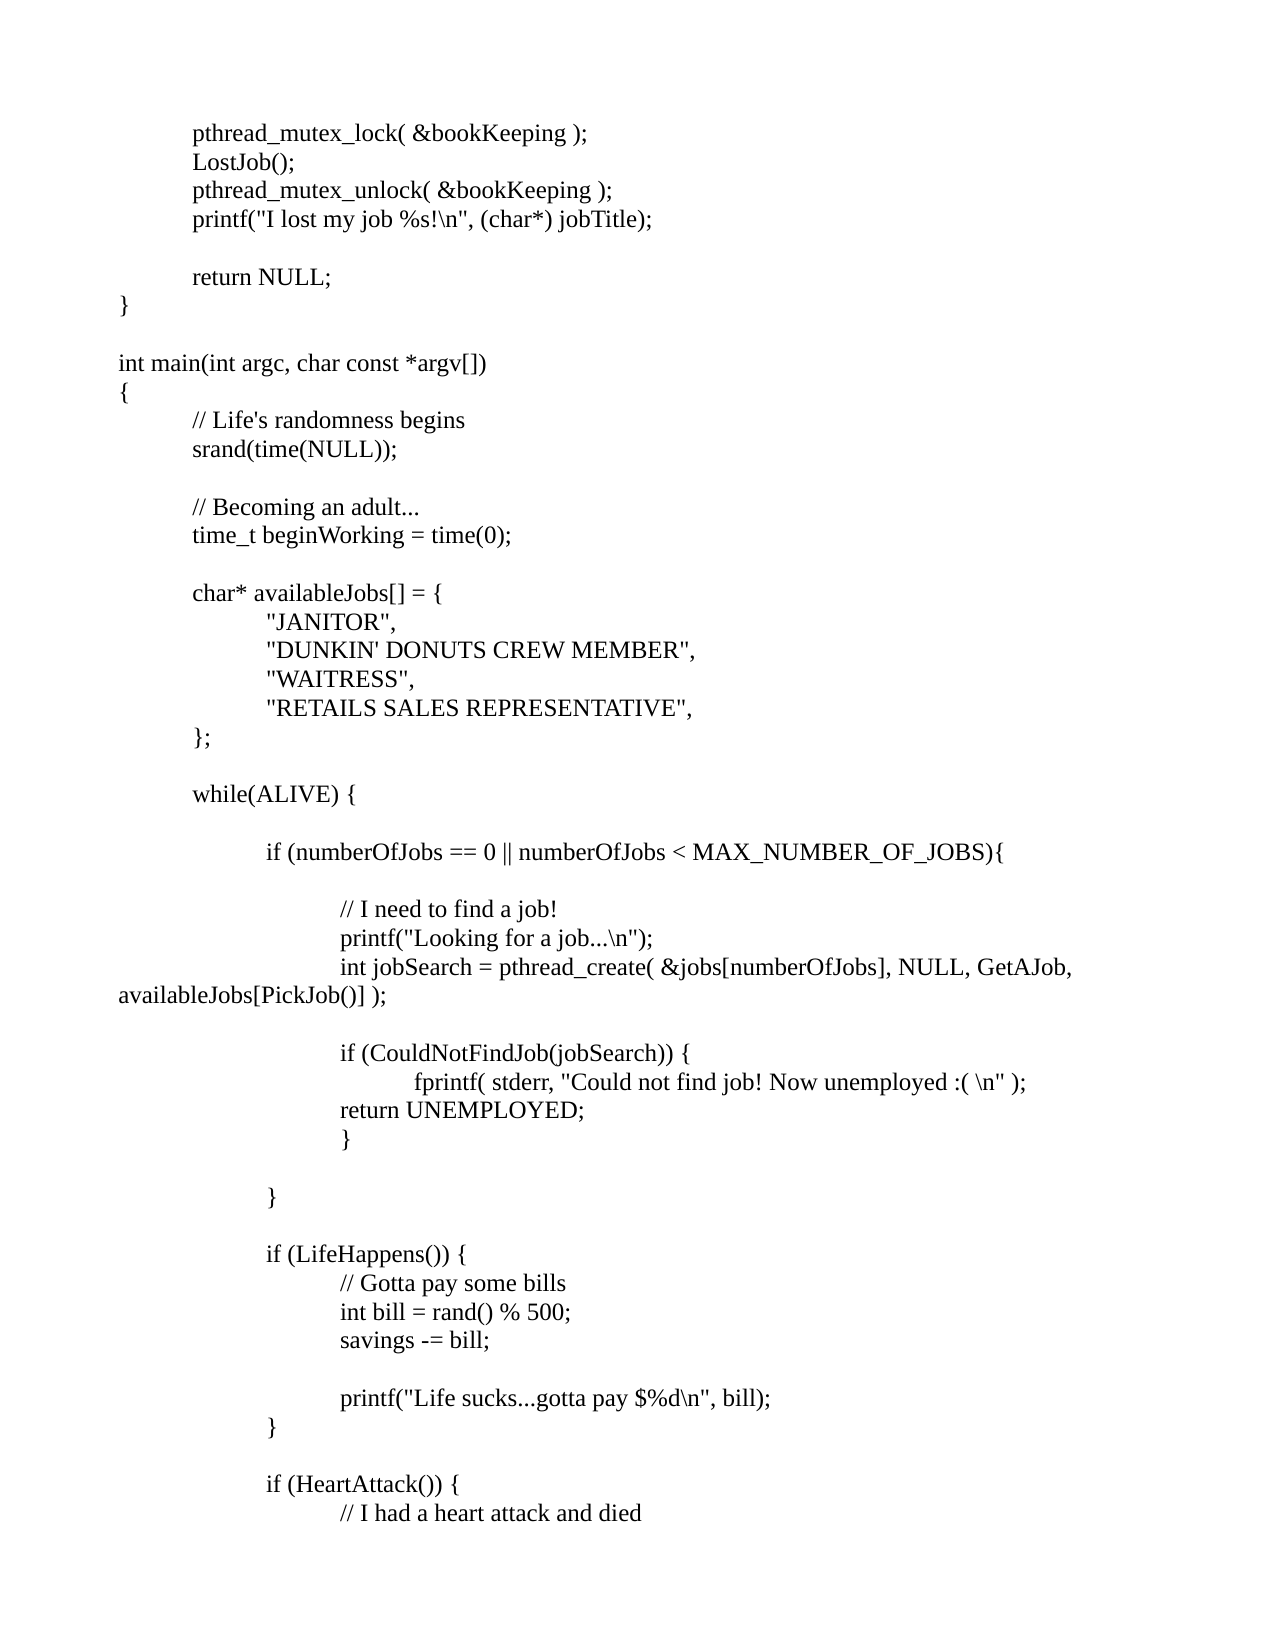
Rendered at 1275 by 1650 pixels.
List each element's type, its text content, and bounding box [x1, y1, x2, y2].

text LostJob(); [118, 147, 1157, 176]
text return UNEMPLOYED; [118, 1096, 1157, 1124]
text printf("I lost my job %s!\n", (char*) jobTitle); [118, 204, 1157, 233]
text fprintf( stderr, "Could not find job! Now unemployed :( \n" ); [118, 1067, 1157, 1096]
text if (numberOfJobs == 0 || numberOfJobs < MAX_NUMBER_OF_JOBS){ [118, 837, 1157, 866]
text savings -= bill; [118, 1326, 1157, 1354]
text time_t beginWorking = time(0); [118, 521, 1157, 549]
text }; [118, 722, 1157, 751]
text while(ALIVE) { [118, 779, 1157, 808]
text pthread_mutex_unlock( &bookKeeping ); [118, 176, 1157, 204]
text if (HeartAttack()) { [118, 1469, 1157, 1498]
text char* availableJobs[] = { [118, 578, 1157, 607]
text } [118, 1412, 1157, 1441]
text "RETAILS SALES REPRESENTATIVE", [118, 693, 1157, 722]
text "DUNKIN' DONUTS CREW MEMBER", [118, 636, 1157, 664]
text pthread_mutex_lock( &bookKeeping ); [118, 118, 1157, 147]
text // I need to find a job! [118, 894, 1157, 923]
text } [118, 1124, 1157, 1153]
text int bill = rand() % 500; [118, 1297, 1157, 1326]
text "JANITOR", [118, 607, 1157, 636]
text "WAITRESS", [118, 664, 1157, 693]
text // Becoming an adult... [118, 492, 1157, 521]
text if (CouldNotFindJob(jobSearch)) { [118, 1038, 1157, 1067]
text } [118, 291, 1157, 319]
text // I had a heart attack and died [118, 1498, 1157, 1527]
text { [118, 377, 1157, 406]
text printf("Looking for a job...\n"); [118, 923, 1157, 952]
text return NULL; [118, 262, 1157, 291]
text printf("Life sucks...gotta pay $%d\n", bill); [118, 1383, 1157, 1412]
text // Gotta pay some bills [118, 1268, 1157, 1297]
text int main(int argc, char const *argv[]) [118, 348, 1157, 377]
text // Life's randomness begins [118, 406, 1157, 434]
text int jobSearch = pthread_create( &jobs[numberOfJobs], NULL, GetAJob, availableJobs[PickJob()] ); [118, 952, 1157, 1009]
text if (LifeHappens()) { [118, 1239, 1157, 1268]
text } [118, 1182, 1157, 1211]
text srand(time(NULL)); [118, 434, 1157, 463]
